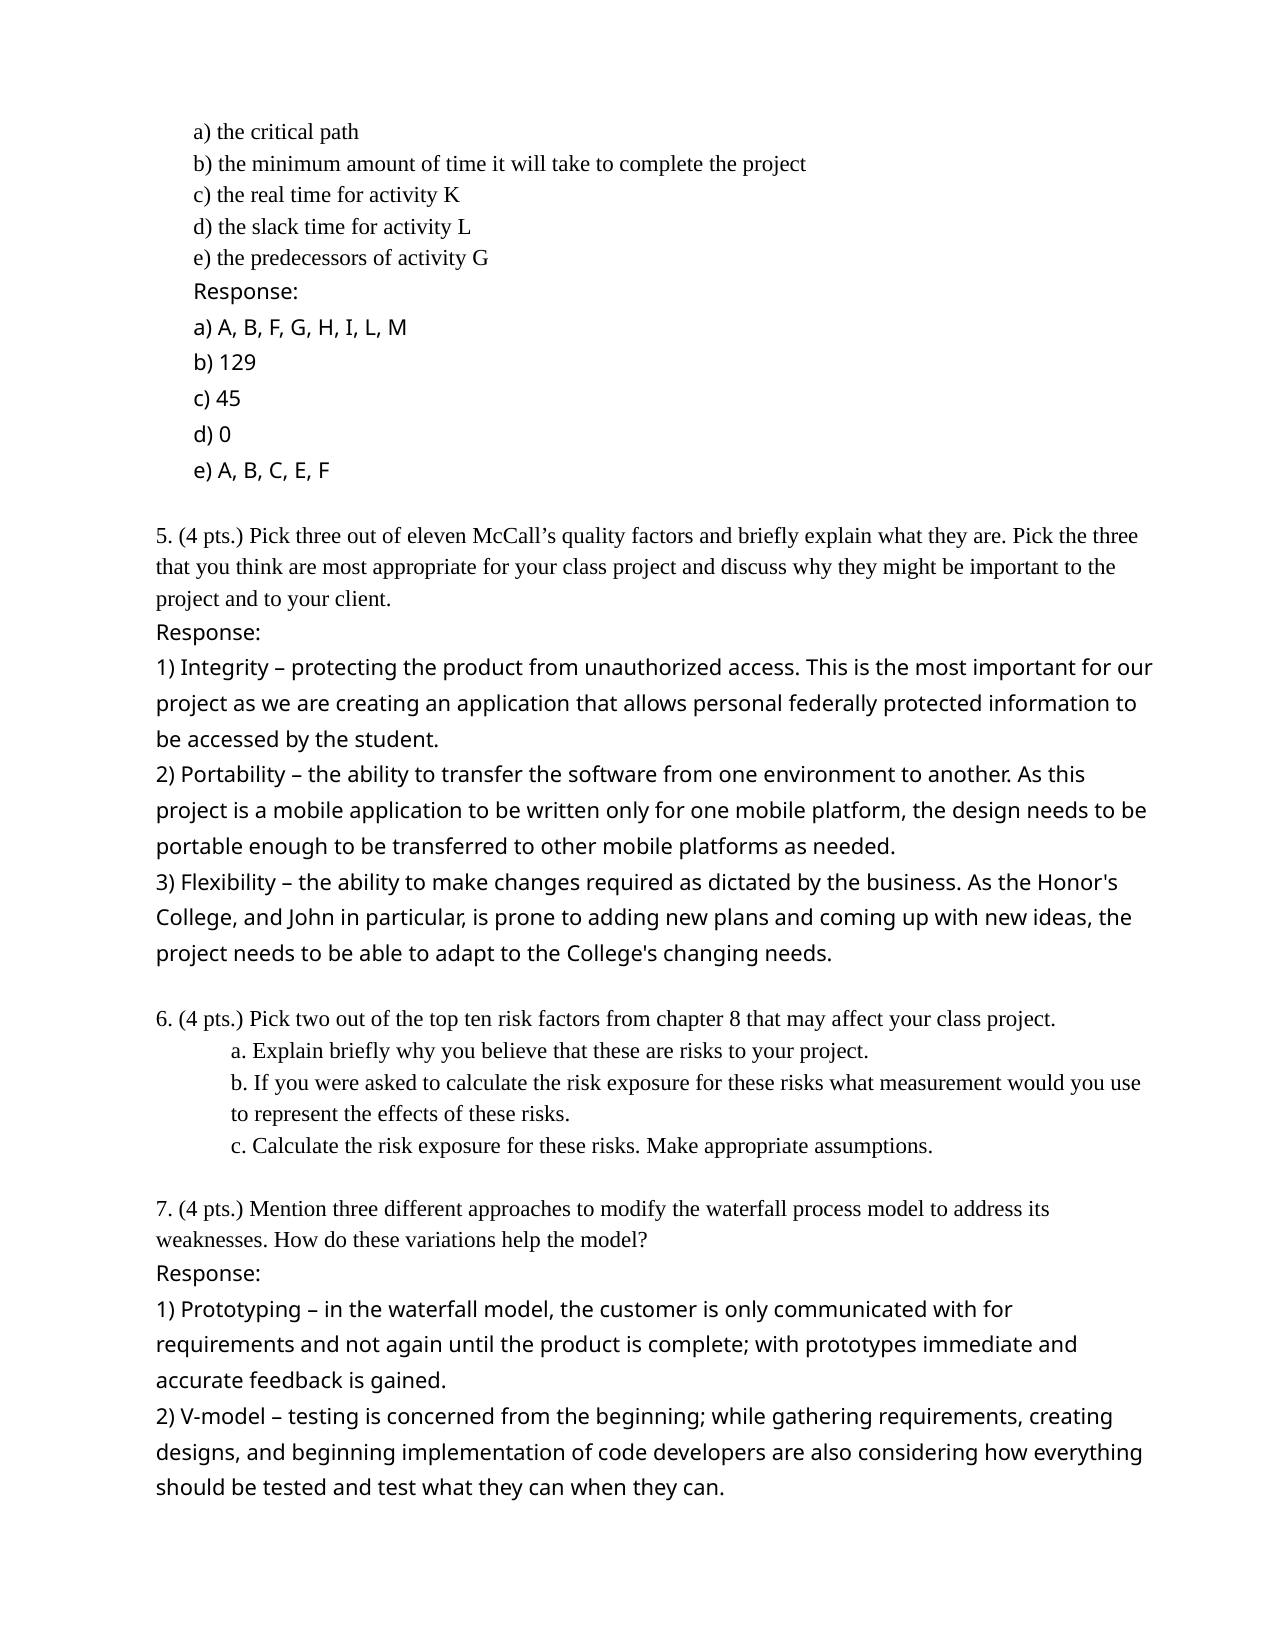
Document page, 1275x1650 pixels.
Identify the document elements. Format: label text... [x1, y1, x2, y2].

text Response: [156, 1258, 1157, 1288]
text 3) Flexibility – the ability to make changes required as dictated by the business. As the Honor's College, and John in particular, is prone to adding new plans and coming up with new ideas, the project needs to be able to adapt to the College's changing needs. [156, 867, 1157, 968]
text 7. (4 pts.) Mention three different approaches to modify the waterfall process model to address its weaknesses. How do these variations help the model? [156, 1195, 1157, 1253]
text e) A, B, C, E, F [193, 454, 1157, 484]
text d) 0 [193, 419, 1157, 449]
text 2) Portability – the ability to transfer the software from one environment to another. As this project is a mobile application to be written only for one mobile platform, the design needs to be portable enough to be transferred to other mobile platforms as needed. [156, 759, 1157, 861]
text Response: [156, 617, 1157, 646]
text e) the predecessors of activity G [193, 244, 1157, 271]
text a. Explain briefly why you believe that these are risks to your project. [231, 1037, 1157, 1063]
text b. If you were asked to calculate the risk exposure for these risks what measurement would you use to represent the effects of these risks. [231, 1068, 1157, 1126]
text c) the real time for activity K [193, 181, 1157, 208]
text 5. (4 pts.) Pick three out of eleven McCall’s quality factors and briefly explain what they are. Pick the three that you think are most appropriate for your class project and discuss why they might be important to the project and to your client. [156, 522, 1157, 611]
text 1) Prototyping – in the waterfall model, the customer is only communicated with for requirements and not again until the product is complete; with prototypes immediate and accurate feedback is gained. [156, 1294, 1157, 1395]
text 1) Integrity – protecting the product from unauthorized access. This is the most important for our project as we are creating an application that allows personal federally protected information to be accessed by the student. [156, 652, 1157, 753]
text Response: [193, 276, 1157, 306]
text 2) V-model – testing is concerned from the beginning; while gathering requirements, creating designs, and beginning implementation of code developers are also considering how everything should be tested and test what they can when they can. [156, 1401, 1157, 1502]
text b) 129 [193, 347, 1157, 377]
text a) A, B, F, G, H, I, L, M [193, 312, 1157, 341]
text d) the slack time for activity L [193, 213, 1157, 239]
text c) 45 [193, 383, 1157, 413]
text 6. (4 pts.) Pick two out of the top ten risk factors from chapter 8 that may affect your class project. [156, 1005, 1157, 1032]
text a) the critical path [193, 118, 1157, 144]
text b) the minimum amount of time it will take to complete the project [193, 150, 1157, 176]
text c. Calculate the risk exposure for these risks. Make appropriate assumptions. [231, 1132, 1157, 1158]
